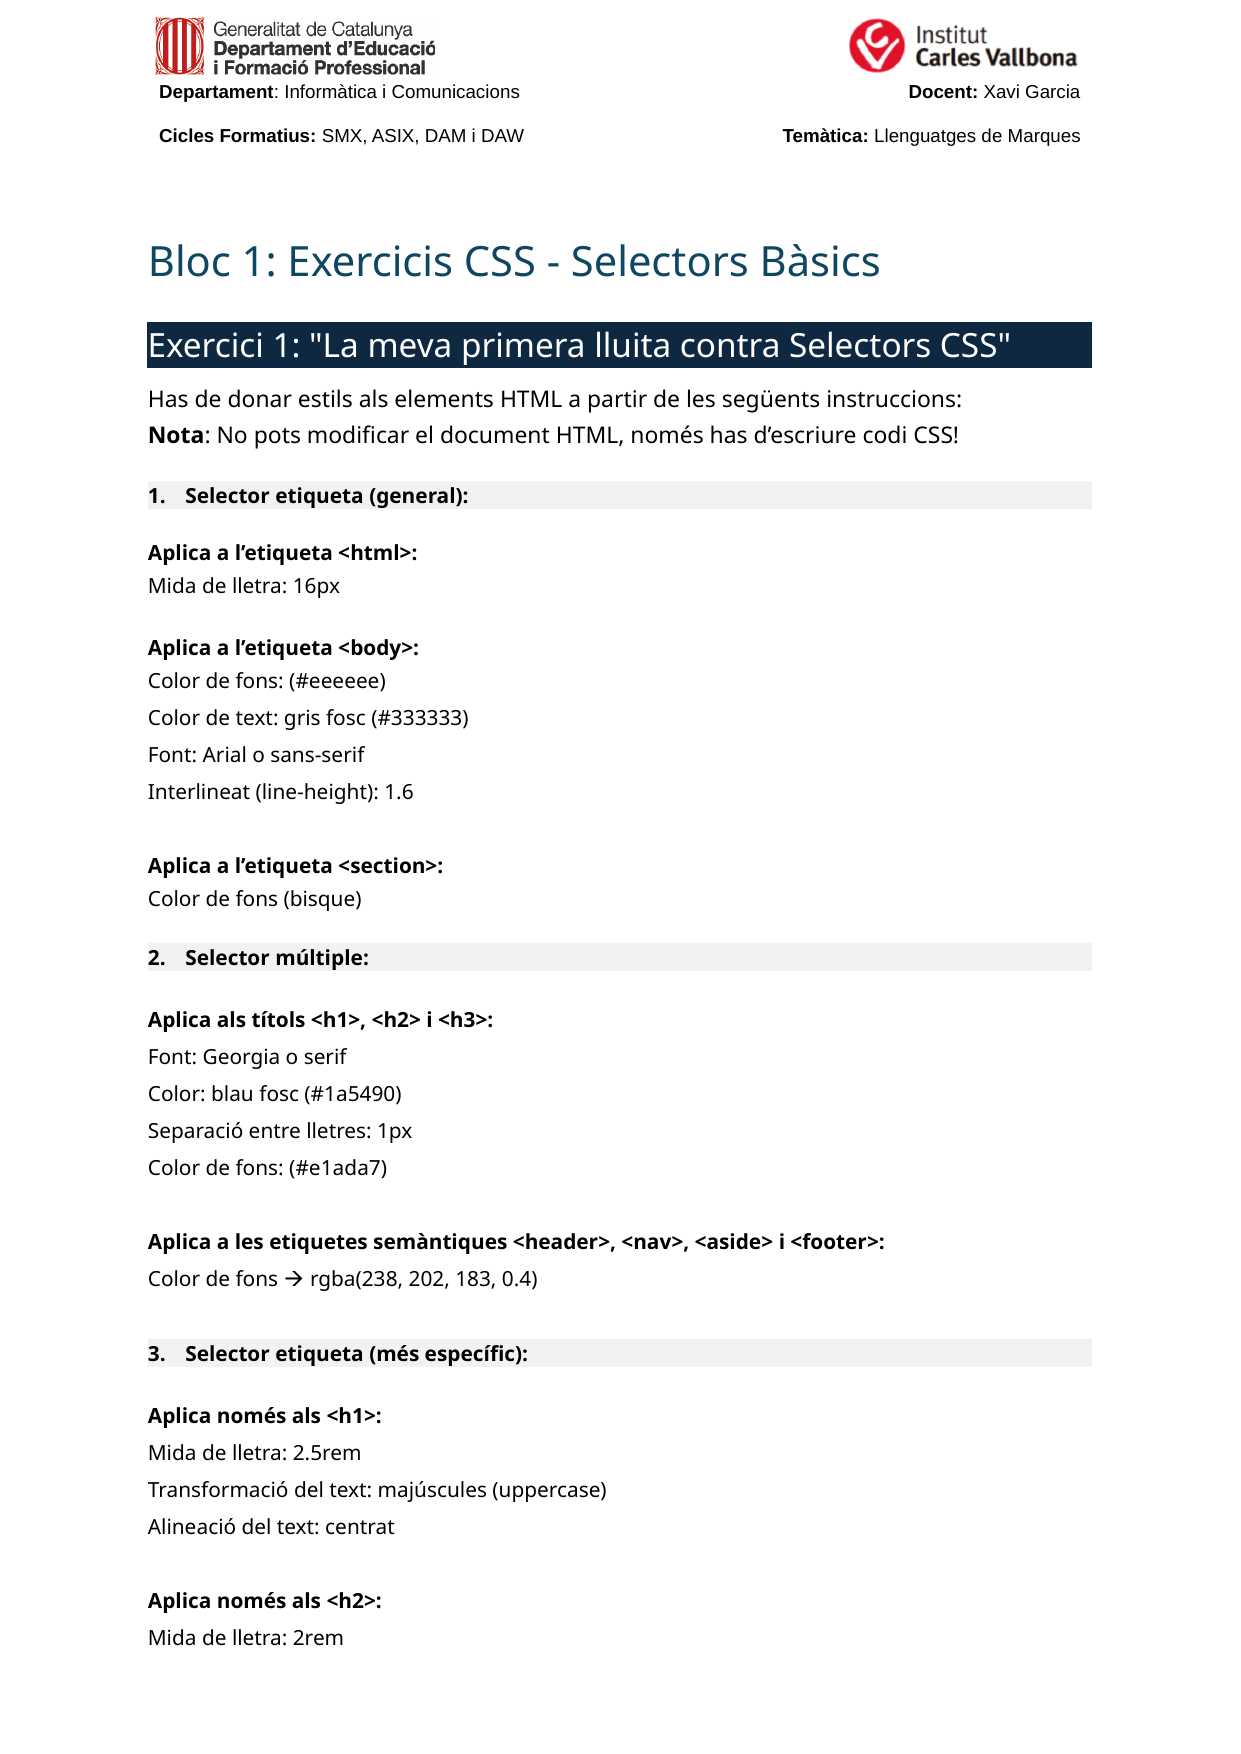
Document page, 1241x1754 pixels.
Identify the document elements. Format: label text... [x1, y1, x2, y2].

text Separació entre lletres: 1px [148, 1116, 1092, 1144]
text Mida de lletra: 2rem [148, 1623, 1092, 1652]
text Aplica només als <h1>: [148, 1401, 1092, 1429]
text Font: Arial o sans-serif [148, 740, 1092, 768]
text Aplica a les etiquetes semàntiques <header>, <nav>, <aside> i <footer>: [148, 1227, 1092, 1256]
text Aplica a l’etiqueta <body>: [148, 633, 1092, 662]
text Alineació del text: centrat [148, 1512, 1092, 1540]
list Selector etiqueta (general): [148, 481, 1092, 509]
text Has de donar estils als elements HTML a partir de les següents instruccions: [148, 383, 1092, 414]
text Mida de lletra: 2.5rem [148, 1438, 1092, 1466]
text Aplica a l’etiqueta <html>: [148, 538, 1092, 567]
text Color de fons: (#eeeeee) [148, 666, 1092, 694]
subtitle Exercici 1: "La meva primera lluita contra Selectors CSS" [147, 322, 1092, 368]
text Color de fons (bisque) [148, 884, 1092, 912]
list Selector etiqueta (més específic): [148, 1339, 1092, 1367]
text Color: blau fosc (#1a5490) [148, 1079, 1092, 1107]
text Color de fons  rgba(238, 202, 183, 0.4) [148, 1264, 1092, 1293]
text Color de text: gris fosc (#333333) [148, 703, 1092, 731]
text Transformació del text: majúscules (uppercase) [148, 1475, 1092, 1503]
text Interlineat (line-height): 1.6 [148, 777, 1092, 806]
text Font: Georgia o serif [148, 1042, 1092, 1070]
text Aplica només als <h2>: [148, 1586, 1092, 1614]
text Nota: No pots modificar el document HTML, només has d’escriure codi CSS! [148, 419, 1092, 450]
text Color de fons: (#e1ada7) [148, 1153, 1092, 1182]
text Aplica als títols <h1>, <h2> i <h3>: [148, 1005, 1092, 1033]
text Aplica a l’etiqueta <section>: [148, 851, 1092, 880]
subtitle Bloc 1: Exercicis CSS - Selectors Bàsics [148, 232, 1092, 289]
list Selector múltiple: [148, 943, 1092, 971]
text Mida de lletra: 16px [148, 571, 1092, 599]
